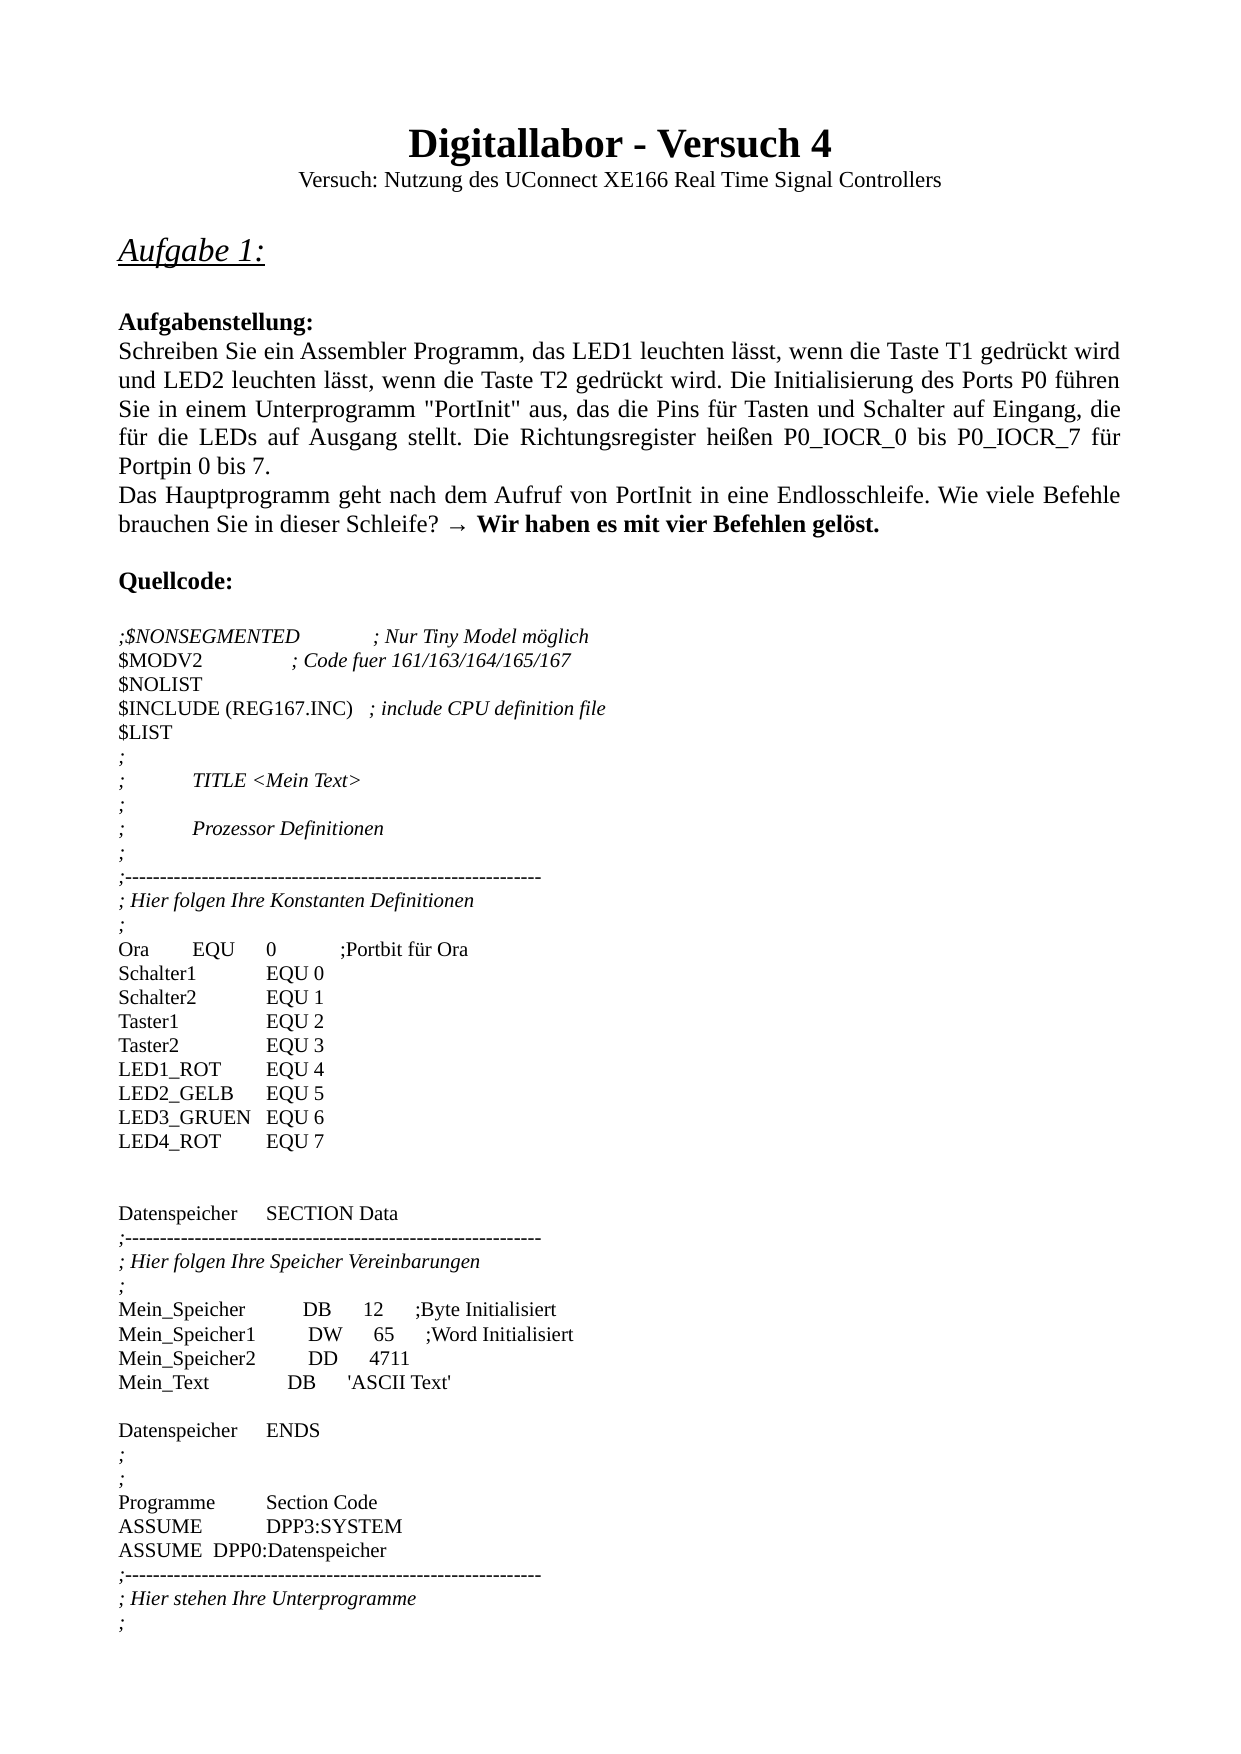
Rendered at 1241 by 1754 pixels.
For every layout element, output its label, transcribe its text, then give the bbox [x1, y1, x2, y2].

text Mein_Text DB 'ASCII Text' [118, 1369, 1122, 1394]
text Ora EQU 0 ;Portbit für Ora [118, 936, 1122, 961]
text ASSUME DPP3:SYSTEM [118, 1514, 1122, 1538]
text ASSUME DPP0:Datenspeicher [118, 1538, 1122, 1562]
text LED2_GELB EQU 5 [118, 1081, 1122, 1105]
text ;------------------------------------------------------------ [118, 1225, 1122, 1249]
text Versuch: Nutzung des UConnect XE166 Real Time Signal Controllers [118, 166, 1122, 192]
text LED4_ROT EQU 7 [118, 1129, 1122, 1153]
text ;------------------------------------------------------------ [118, 1562, 1122, 1586]
text ; Hier folgen Ihre Speicher Vereinbarungen [118, 1249, 1122, 1273]
text ; TITLE <Mein Text> [118, 768, 1122, 792]
text Aufgabenstellung: [118, 307, 1122, 336]
text Das Hauptprogramm geht nach dem Aufruf von PortInit in eine Endlosschleife. Wie viele Befehle brauchen Sie in dieser Schleife? → Wir haben es mit vier Befehlen gelöst. [118, 480, 1122, 537]
text $LIST [118, 720, 1122, 744]
text Mein_Speicher DB 12 ;Byte Initialisiert [118, 1297, 1122, 1321]
text ; [118, 1466, 1122, 1490]
text $NOLIST [118, 672, 1122, 696]
text $INCLUDE (REG167.INC) ; include CPU definition file [118, 696, 1122, 720]
text ; [118, 1442, 1122, 1466]
text Taster1 EQU 2 [118, 1009, 1122, 1033]
text Schreiben Sie ein Assembler Programm, das LED1 leuchten lässt, wenn die Taste T1 gedrückt wird und LED2 leuchten lässt, wenn die Taste T2 gedrückt wird. Die Initialisierung des Ports P0 führen Sie in einem Unterprogramm "PortInit" aus, das die Pins für Tasten und Schalter auf Eingang, die für die LEDs auf Ausgang stellt. Die Richtungsregister heißen P0_IOCR_0 bis P0_IOCR_7 für Portpin 0 bis 7. [118, 336, 1122, 480]
text Taster2 EQU 3 [118, 1033, 1122, 1057]
text Schalter1 EQU 0 [118, 961, 1122, 984]
text ; [118, 840, 1122, 864]
text ;------------------------------------------------------------ [118, 864, 1122, 888]
text Programme Section Code [118, 1490, 1122, 1514]
text Datenspeicher SECTION Data [118, 1201, 1122, 1225]
text $MODV2 ; Code fuer 161/163/164/165/167 [118, 648, 1122, 672]
text Aufgabe 1: [118, 231, 1122, 269]
text ; [118, 792, 1122, 816]
text ; [118, 912, 1122, 936]
text Mein_Speicher1 DW 65 ;Word Initialisiert [118, 1321, 1122, 1346]
text ; Hier folgen Ihre Konstanten Definitionen [118, 888, 1122, 912]
text Schalter2 EQU 1 [118, 984, 1122, 1009]
text Mein_Speicher2 DD 4711 [118, 1346, 1122, 1369]
text ; [118, 744, 1122, 768]
text Quellcode: [118, 566, 1122, 595]
text ; Prozessor Definitionen [118, 816, 1122, 840]
text Digitallabor - Versuch 4 [118, 118, 1122, 166]
text LED3_GRUEN EQU 6 [118, 1105, 1122, 1129]
text ; [118, 1610, 1122, 1634]
text Datenspeicher ENDS [118, 1418, 1122, 1442]
text ; [118, 1273, 1122, 1297]
text LED1_ROT EQU 4 [118, 1057, 1122, 1081]
text ;$NONSEGMENTED ; Nur Tiny Model möglich [118, 624, 1122, 648]
text ; Hier stehen Ihre Unterprogramme [118, 1586, 1122, 1610]
